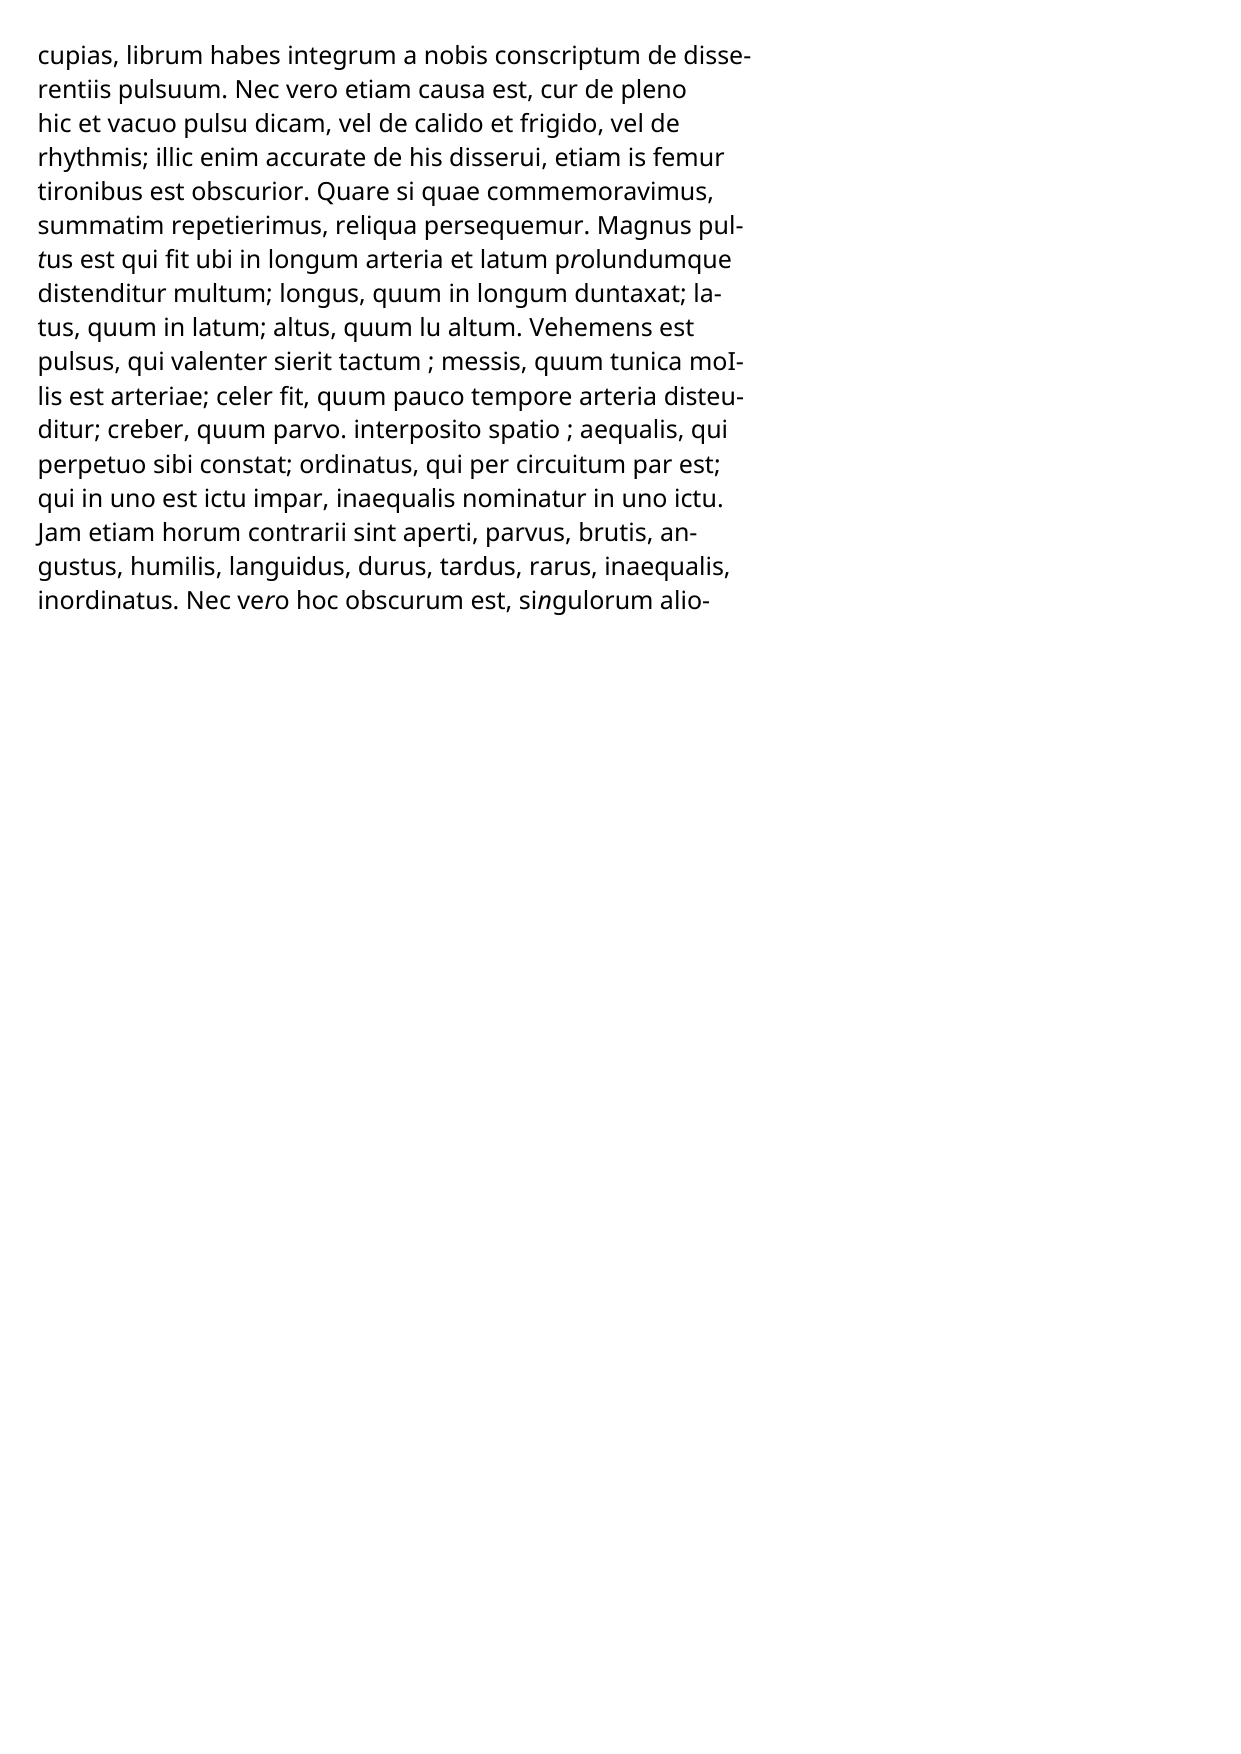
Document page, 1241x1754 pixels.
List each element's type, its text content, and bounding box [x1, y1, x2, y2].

text cupias, librum habes integrum a nobis conscriptum de disse- rentiis pulsuum. Nec vero etiam causa est, cur de pleno hic et vacuo pulsu dicam, vel de calido et frigido, vel de rhythmis; illic enim accurate de his disserui, etiam is femur tironibus est obscurior. Quare si quae commemoravimus, summatim repetierimus, reliqua persequemur. Magnus pul- tus est qui fit ubi in longum arteria et latum prolundumque distenditur multum; longus, quum in longum duntaxat; la- tus, quum in latum; altus, quum lu altum. Vehemens est pulsus, qui valenter sierit tactum ; messis, quum tunica moI- lis est arteriae; celer fit, quum pauco tempore arteria disteu- ditur; creber, quum parvo. interposito spatio ; aequalis, qui perpetuo sibi constat; ordinatus, qui per circuitum par est; qui in uno est ictu impar, inaequalis nominatur in uno ictu. Jam etiam horum contrarii sint aperti, parvus, brutis, an- gustus, humilis, languidus, durus, tardus, rarus, inaequalis, inordinatus. Nec vero hoc obscurum est, singulorum alio- [37, 37, 1203, 617]
